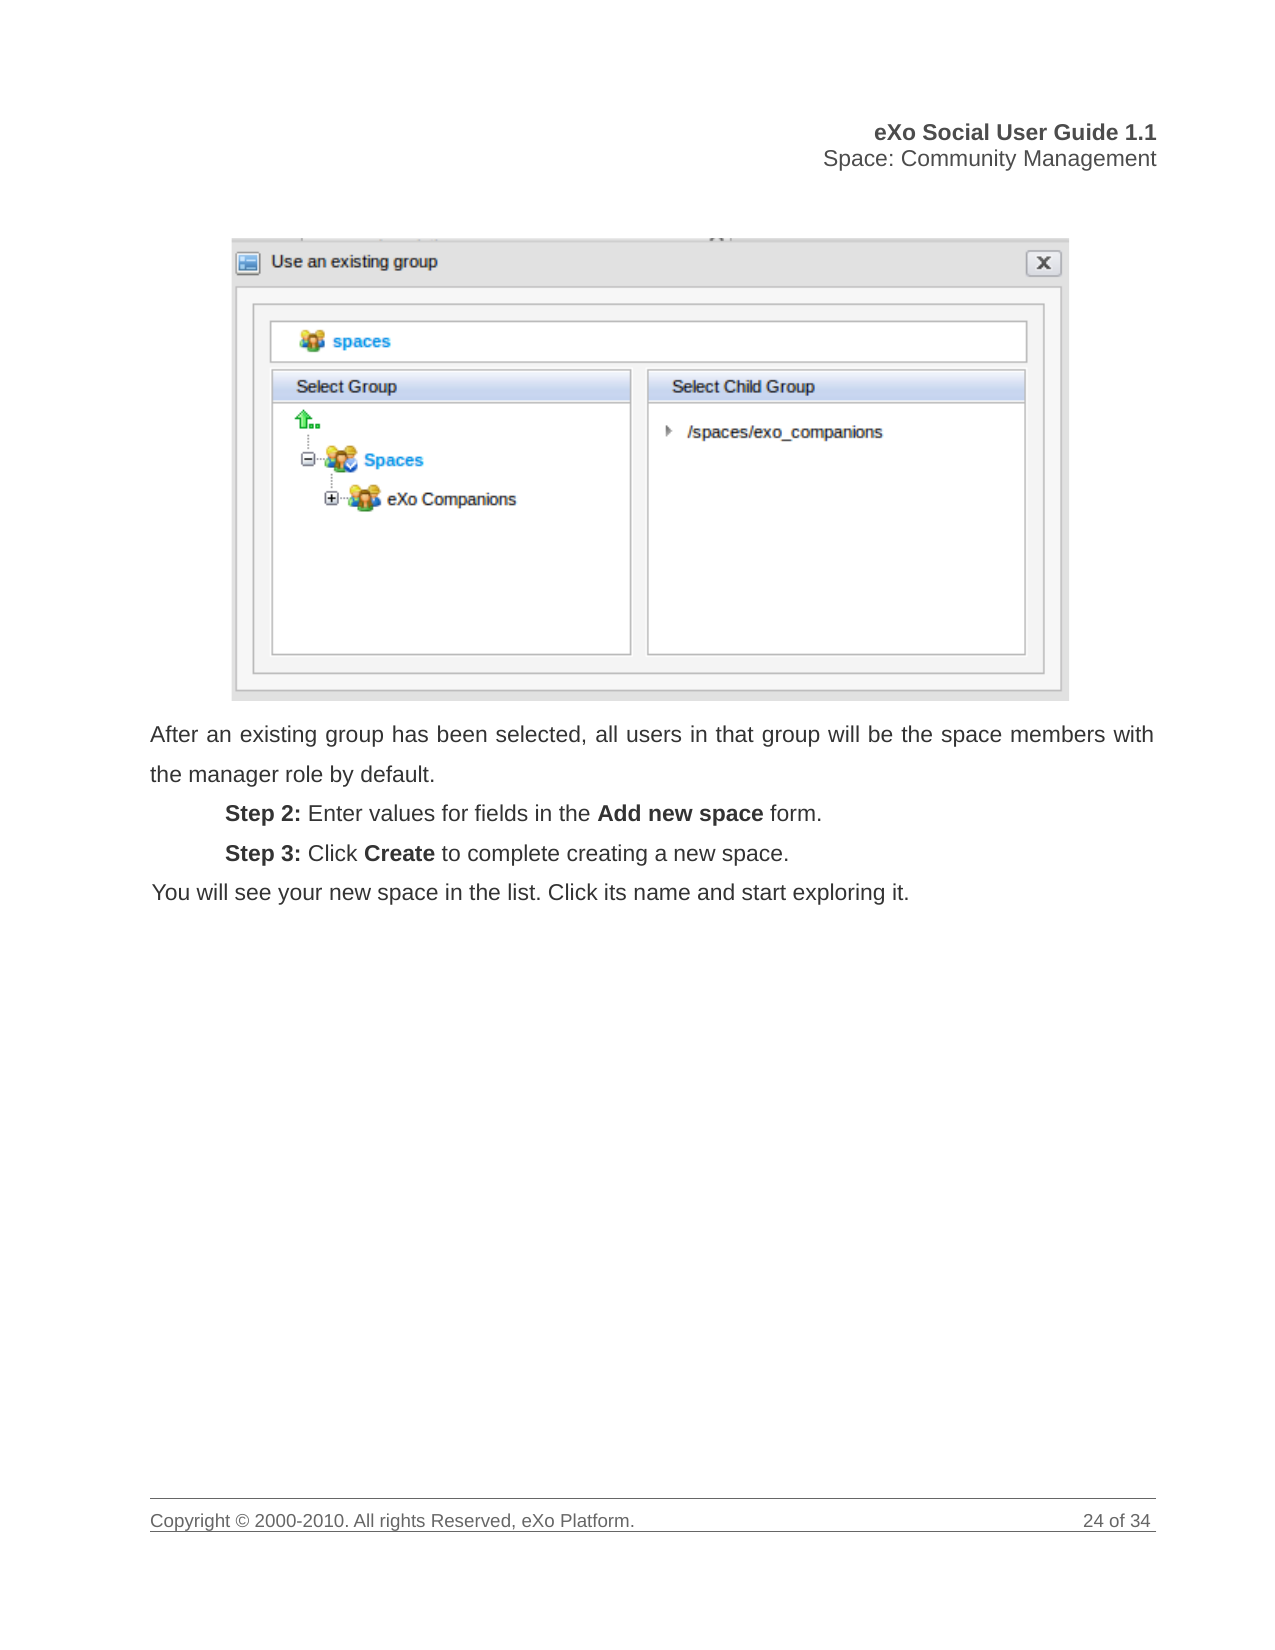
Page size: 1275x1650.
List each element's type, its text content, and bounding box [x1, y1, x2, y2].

list You will see your new space in the list. Click its name and start exploring it. [114, 879, 1156, 906]
picture [231, 238, 1070, 701]
list Step 3: Click Create to complete creating a new space. [187, 840, 1156, 866]
list Step 2: Enter values for fields in the Add new space form. [187, 800, 1156, 827]
